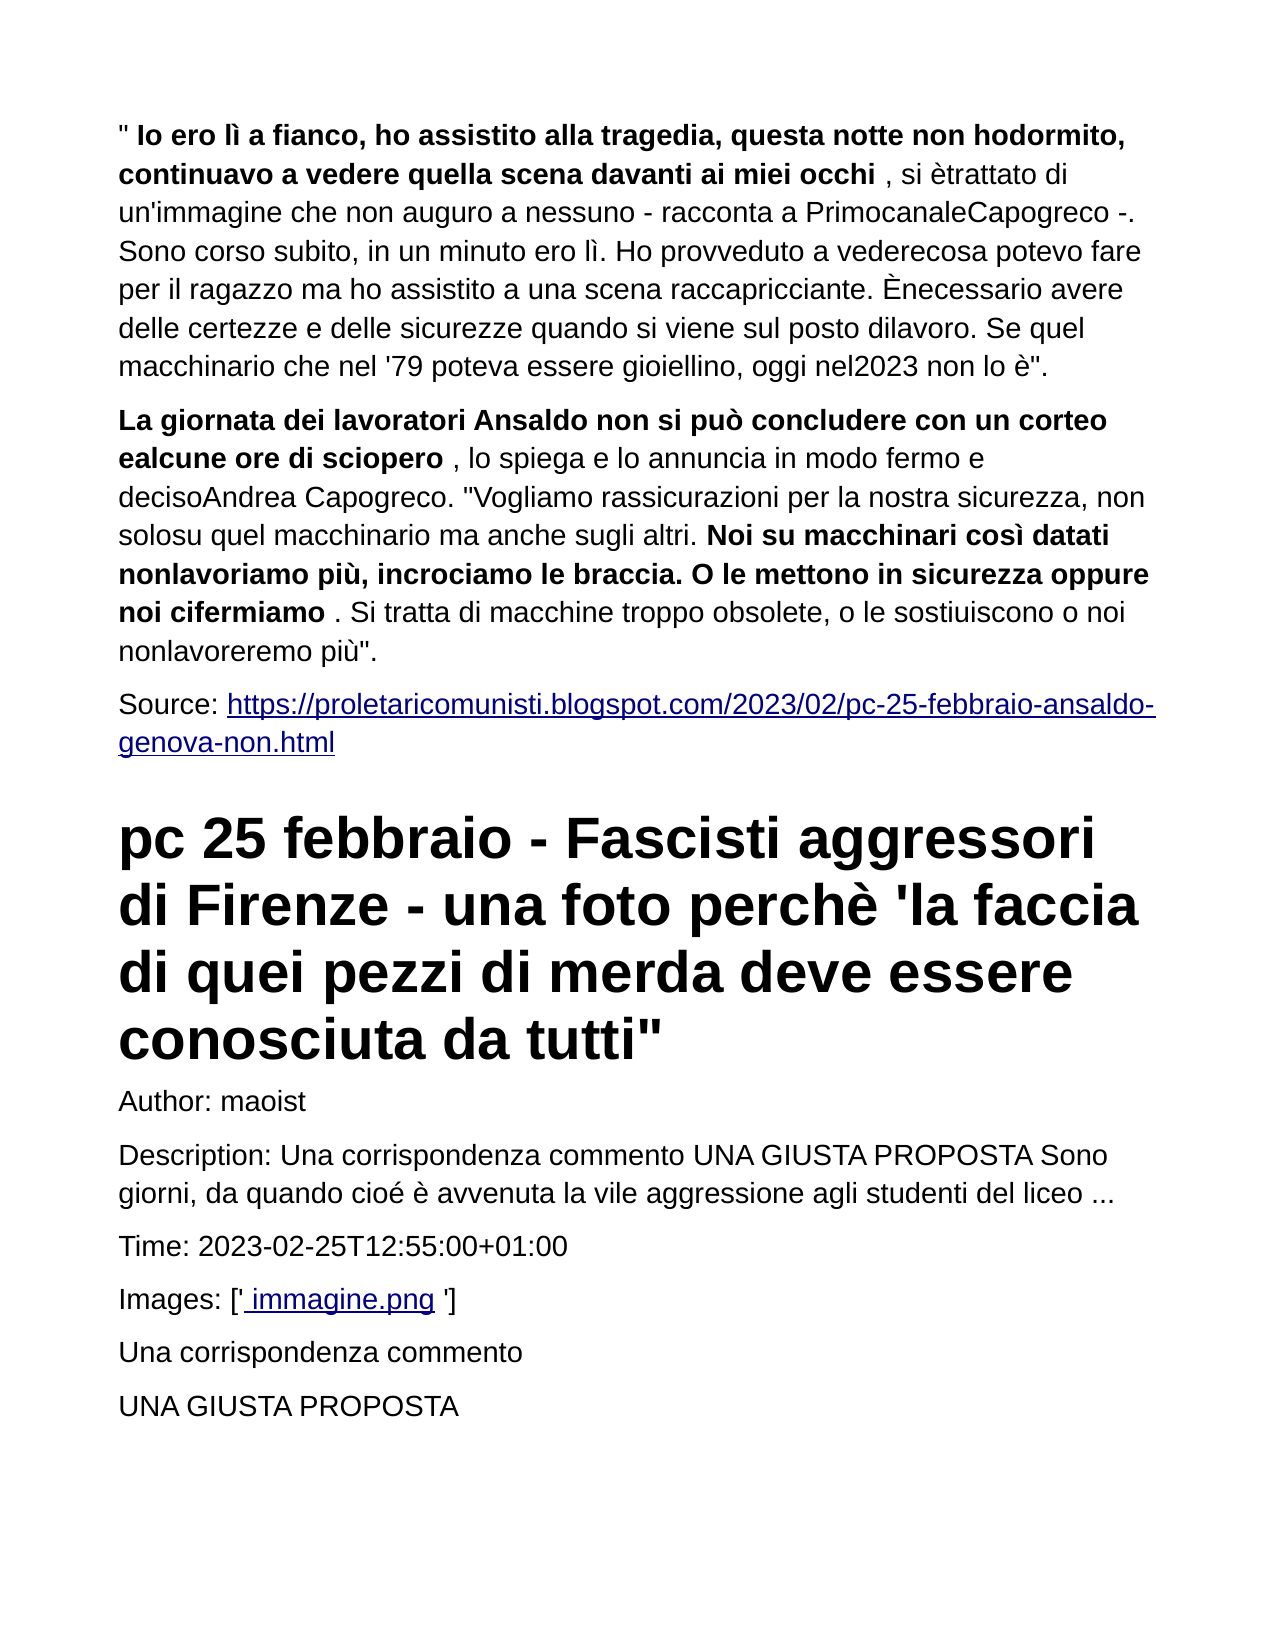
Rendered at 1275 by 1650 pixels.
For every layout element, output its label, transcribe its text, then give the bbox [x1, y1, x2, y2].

text La giornata dei lavoratori Ansaldo non si può concludere con un corteo ealcune ore di sciopero , lo spiega e lo annuncia in modo fermo e decisoAndrea Capogreco. "Vogliamo rassicurazioni per la nostra sicurezza, non solosu quel macchinario ma anche sugli altri. Noi su macchinari così datati nonlavoriamo più, incrociamo le braccia. O le mettono in sicurezza oppure noi cifermiamo . Si tratta di macchine troppo obsolete, o le sostiuiscono o noi nonlavoreremo più". [118, 402, 1157, 667]
text Una corrispondenza commento [118, 1335, 1157, 1369]
text Time: 2023-02-25T12:55:00+01:00 [118, 1229, 1157, 1263]
text Author: maoist [118, 1084, 1157, 1118]
text Images: [' immagine.png '] [118, 1282, 1157, 1316]
text " Io ero lì a fianco, ho assistito alla tragedia, questa notte non hodormito, continuavo a vedere quella scena davanti ai miei occhi , si ètrattato di un'immagine che non auguro a nessuno - racconta a PrimocanaleCapogreco -. Sono corso subito, in un minuto ero lì. Ho provveduto a vederecosa potevo fare per il ragazzo ma ho assistito a una scena raccapricciante. Ènecessario avere delle certezze e delle sicurezze quando si viene sul posto dilavoro. Se quel macchinario che nel '79 poteva essere gioiellino, oggi nel2023 non lo è". [118, 118, 1157, 383]
subtitle pc 25 febbraio - Fascisti aggressori di Firenze - una foto perchè 'la faccia di quei pezzi di merda deve essere conosciuta da tutti" [118, 803, 1157, 1072]
text Source: https://proletaricomunisti.blogspot.com/2023/02/pc-25-febbraio-ansaldo-genova-non.html [118, 687, 1157, 759]
text Description: Una corrispondenza commento UNA GIUSTA PROPOSTA Sono giorni, da quando cioé è avvenuta la vile aggressione agli studenti del liceo ... [118, 1137, 1157, 1209]
text UNA GIUSTA PROPOSTA [118, 1388, 1157, 1422]
